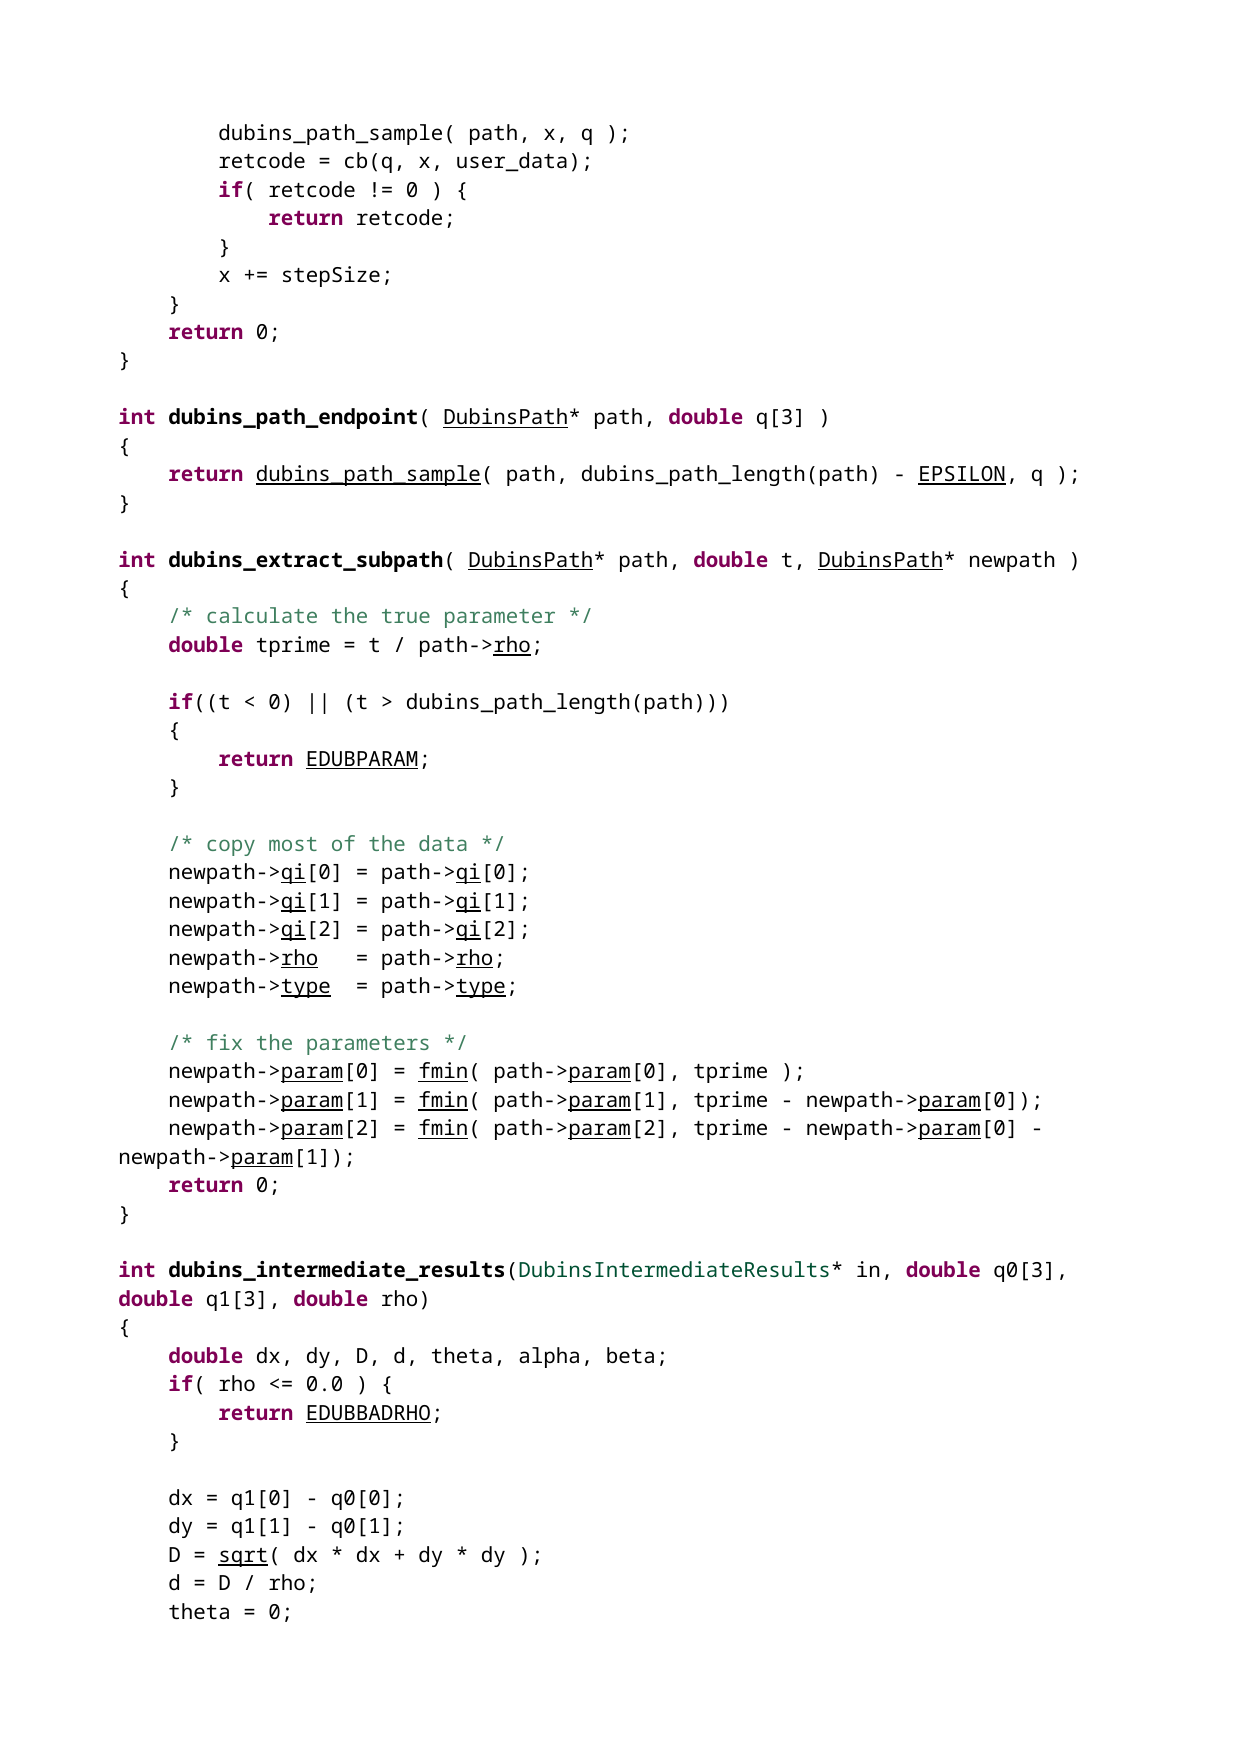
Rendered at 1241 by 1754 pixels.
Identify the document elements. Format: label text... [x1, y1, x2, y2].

text /* calculate the true parameter */ [118, 602, 1122, 630]
text newpath->type = path->type; [118, 971, 1122, 1000]
text return 0; [118, 1170, 1122, 1199]
text } [118, 289, 1122, 317]
text dx = q1[0] - q0[0]; [118, 1483, 1122, 1512]
text { [118, 431, 1122, 459]
text dubins_path_sample( path, x, q ); [118, 118, 1122, 147]
text int dubins_path_endpoint( DubinsPath* path, double q[3] ) [118, 402, 1122, 431]
text newpath->qi[1] = path->qi[1]; [118, 886, 1122, 914]
text int dubins_extract_subpath( DubinsPath* path, double t, DubinsPath* newpath ) [118, 545, 1122, 573]
text return EDUBPARAM; [118, 744, 1122, 772]
text } [118, 1199, 1122, 1227]
text return EDUBBADRHO; [118, 1398, 1122, 1426]
text double tprime = t / path->rho; [118, 630, 1122, 658]
text theta = 0; [118, 1597, 1122, 1625]
text newpath->qi[0] = path->qi[0]; [118, 857, 1122, 886]
text newpath->param[2] = fmin( path->param[2], tprime - newpath->param[0] - newpath->param[1]); [118, 1113, 1122, 1170]
text double dx, dy, D, d, theta, alpha, beta; [118, 1341, 1122, 1369]
text } [118, 1426, 1122, 1455]
text newpath->rho = path->rho; [118, 943, 1122, 971]
text } [118, 488, 1122, 516]
text /* copy most of the data */ [118, 829, 1122, 857]
text newpath->param[1] = fmin( path->param[1], tprime - newpath->param[0]); [118, 1085, 1122, 1113]
text { [118, 1312, 1122, 1341]
text return retcode; [118, 203, 1122, 232]
text } [118, 232, 1122, 260]
text } [118, 346, 1122, 374]
text D = sqrt( dx * dx + dy * dy ); [118, 1540, 1122, 1568]
text d = D / rho; [118, 1568, 1122, 1597]
text dy = q1[1] - q0[1]; [118, 1512, 1122, 1540]
text newpath->qi[2] = path->qi[2]; [118, 914, 1122, 943]
text newpath->param[0] = fmin( path->param[0], tprime ); [118, 1057, 1122, 1085]
text if( retcode != 0 ) { [118, 175, 1122, 203]
text /* fix the parameters */ [118, 1028, 1122, 1057]
text { [118, 715, 1122, 744]
text int dubins_intermediate_results(DubinsIntermediateResults* in, double q0[3], double q1[3], double rho) [118, 1256, 1122, 1312]
text return dubins_path_sample( path, dubins_path_length(path) - EPSILON, q ); [118, 459, 1122, 488]
text if((t < 0) || (t > dubins_path_length(path))) [118, 687, 1122, 715]
text } [118, 772, 1122, 801]
text x += stepSize; [118, 260, 1122, 289]
text { [118, 573, 1122, 602]
text return 0; [118, 317, 1122, 346]
text retcode = cb(q, x, user_data); [118, 147, 1122, 175]
text if( rho <= 0.0 ) { [118, 1369, 1122, 1398]
